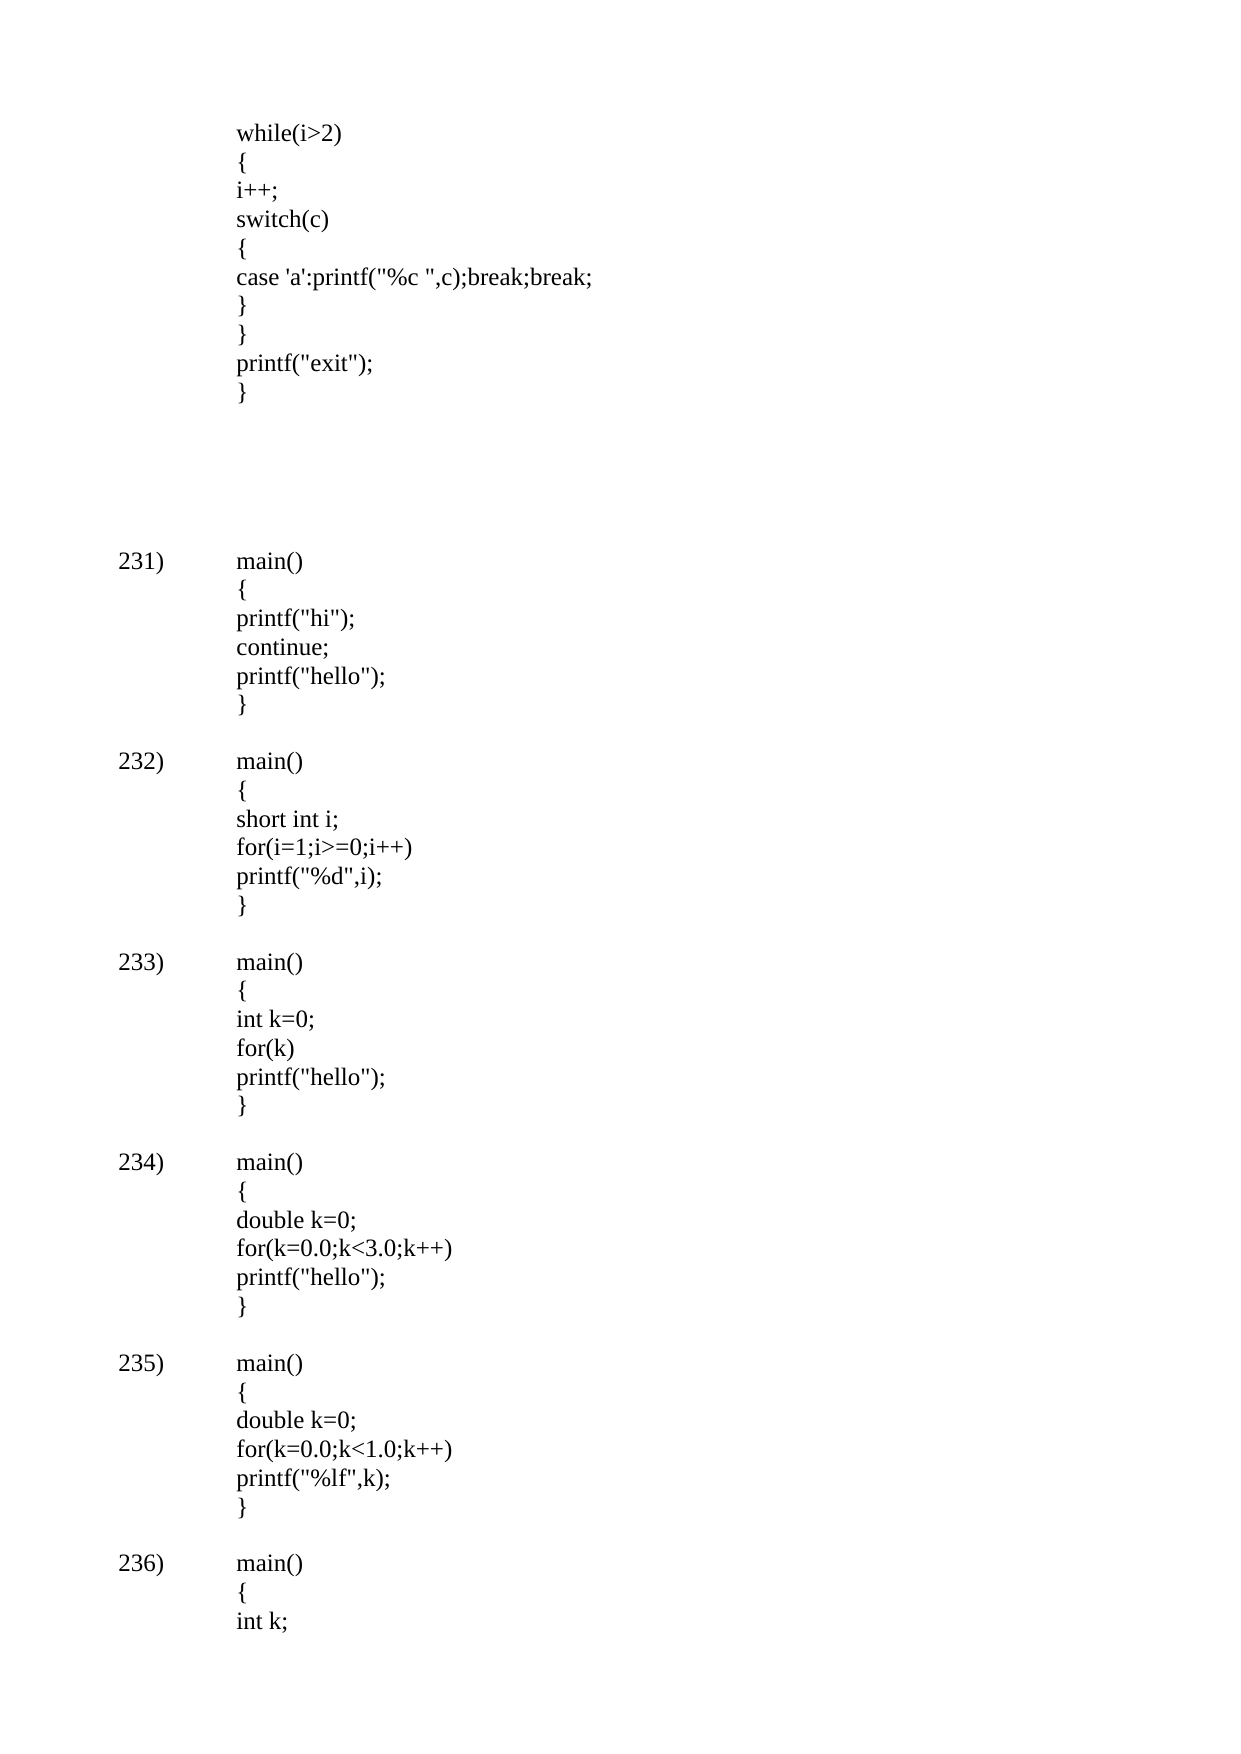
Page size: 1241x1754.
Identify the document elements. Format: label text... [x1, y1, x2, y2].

text { [118, 147, 1122, 176]
text { [118, 233, 1122, 262]
text { [118, 775, 1122, 804]
text printf("%lf",k); [118, 1463, 1122, 1492]
text 234) main() [118, 1147, 1122, 1176]
text { [118, 1176, 1122, 1205]
text while(i>2) [118, 118, 1122, 147]
text } [118, 1492, 1122, 1520]
text double k=0; [118, 1205, 1122, 1233]
text int k; [118, 1606, 1122, 1634]
text 236) main() [118, 1548, 1122, 1577]
text } [118, 291, 1122, 319]
text printf("hello"); [118, 661, 1122, 689]
text for(i=1;i>=0;i++) [118, 832, 1122, 861]
text } [118, 890, 1122, 919]
text { [118, 1577, 1122, 1606]
text double k=0; [118, 1405, 1122, 1434]
text printf("hello"); [118, 1062, 1122, 1091]
text printf("exit"); [118, 348, 1122, 377]
text { [118, 1377, 1122, 1405]
text } [118, 1091, 1122, 1119]
text { [118, 976, 1122, 1004]
text continue; [118, 632, 1122, 661]
text i++; [118, 176, 1122, 204]
text } [118, 319, 1122, 348]
text printf("hello"); [118, 1262, 1122, 1291]
text for(k) [118, 1033, 1122, 1062]
text { [118, 574, 1122, 603]
text 232) main() [118, 746, 1122, 775]
text printf("hi"); [118, 603, 1122, 632]
text 233) main() [118, 947, 1122, 976]
text for(k=0.0;k<1.0;k++) [118, 1434, 1122, 1463]
text } [118, 1291, 1122, 1320]
text case 'a':printf("%c ",c);break;break; [118, 262, 1122, 291]
text for(k=0.0;k<3.0;k++) [118, 1233, 1122, 1262]
text short int i; [118, 804, 1122, 832]
text 235) main() [118, 1348, 1122, 1377]
text int k=0; [118, 1004, 1122, 1033]
text } [118, 377, 1122, 406]
text 231) main() [118, 546, 1122, 574]
text printf("%d",i); [118, 861, 1122, 890]
text } [118, 689, 1122, 718]
text switch(c) [118, 204, 1122, 233]
